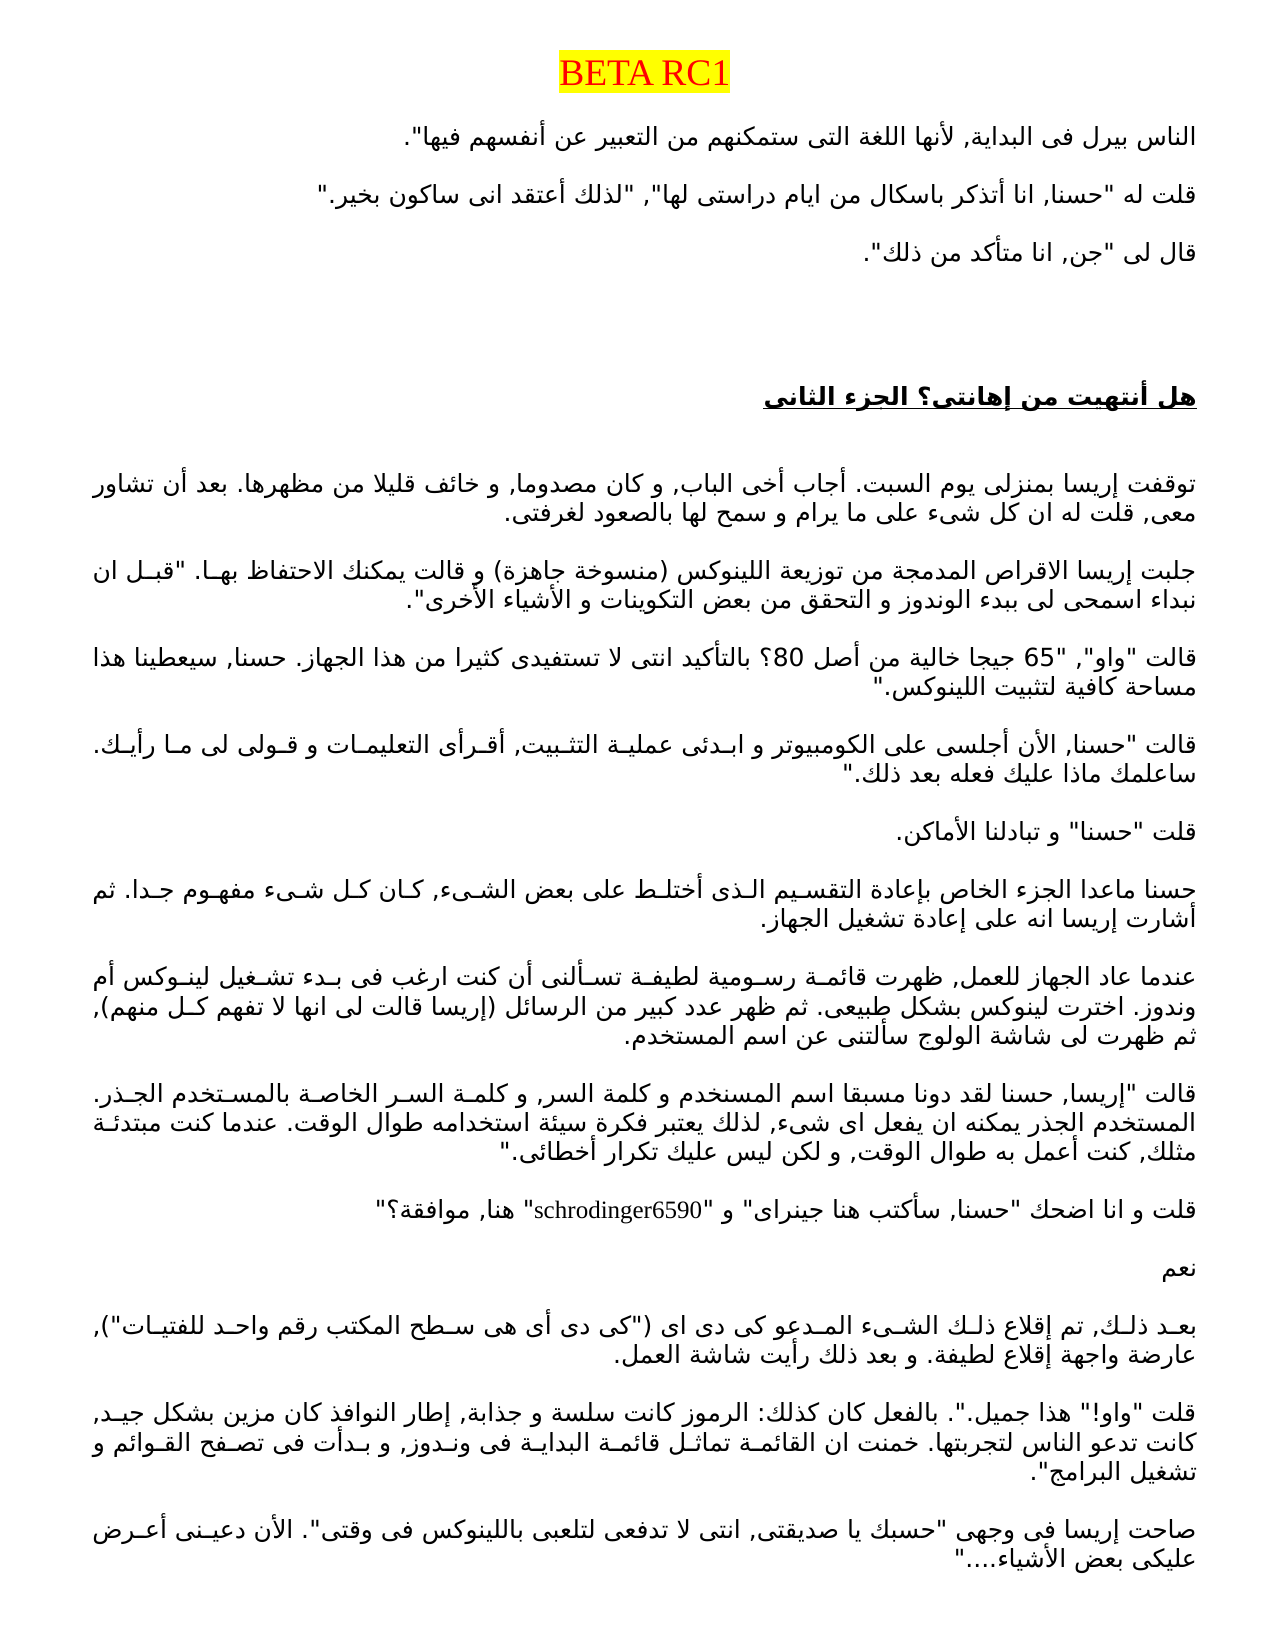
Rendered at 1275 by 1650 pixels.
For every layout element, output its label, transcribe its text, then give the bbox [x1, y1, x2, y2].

text صاحت إريسا فى وجهى "حسبك يا صديقتى, انتى لا تدفعى لتلعبى باللينوكس فى وقتى". الأن دعينى أعرض عليكى بعض الأشياء...." [92, 1515, 1197, 1573]
text قلت "حسنا" و تبادلنا الأماكن. [92, 818, 1197, 847]
text "إى أس أر (هكذا نشير ل أريك أس. رايموند), هو شخص لطيف للغاية, و لكن لديه عدة أخطاء. منها كونه بايثونى من الذبن ينقضون لغة البيرل بغير عقلانية. إريسا تعلمت بيرل كأول لغة من ما يسمى "لغات البرمجة النصية", و ماذلت تفضلها على بايثون. قالت لى ذات مرة انه قال لها شخص فى يوم ما انه من الأفضل تعليم الناس بيرل فى البداية, لأنها اللغة التى ستمكنهم من التعبير عن أنفسهم فيها". [92, 123, 1197, 152]
text قال لى "جن, انا متأكد من ذلك". [92, 238, 1197, 268]
text قلت و انا اضحك "حسنا, سأكتب هنا جينراى" و "schrodinger6590" هنا, موافقة؟" [92, 1196, 1197, 1225]
text قالت "إريسا, حسنا لقد دونا مسبقا اسم المسنخدم و كلمة السر, و كلمة السر الخاصة بالمستخدم الجذر. المستخدم الجذر يمكنه ان يفعل اى شىء, لذلك يعتبر فكرة سيئة استخدامه طوال الوقت. عندما كنت مبتدئة مثلك, كنت أعمل به طوال الوقت, و لكن ليس عليك تكرار أخطائى." [92, 1079, 1197, 1167]
text توقفت إريسا بمنزلى يوم السبت. أجاب أخى الباب, و كان مصدوما, و خائف قليلا من مظهرها. بعد أن تشاور معى, قلت له ان كل شىء على ما يرام و سمح لها بالصعود لغرفتى. [92, 469, 1197, 528]
text حسنا ماعدا الجزء الخاص بإعادة التقسيم الذى أختلط على بعض الشىء, كان كل شىء مفهوم جدا. ثم أشارت إريسا انه على إعادة تشغيل الجهاز. [92, 876, 1197, 934]
text بعد ذلك, تم إقلاع ذلك الشىء المدعو كى دى اى ("كى دى أى هى سطح المكتب رقم واحد للفتيات"), عارضة واجهة إقلاع لطيفة. و بعد ذلك رأيت شاشة العمل. [92, 1311, 1197, 1370]
text قالت "واو", "65 جيجا خالية من أصل 80؟ بالتأكيد انتى لا تستفيدى كثيرا من هذا الجهاز. حسنا, سيعطينا هذا مساحة كافية لتثبيت اللينوكس." [92, 643, 1197, 702]
text عندما عاد الجهاز للعمل, ظهرت قائمة رسومية لطيفة تسألنى أن كنت ارغب فى بدء تشغيل لينوكس أم وندوز. اخترت لينوكس بشكل طبيعى. ثم ظهر عدد كبير من الرسائل (إريسا قالت لى انها لا تفهم كل منهم), ثم ظهرت لى شاشة الولوج سألتنى عن اسم المستخدم. [92, 963, 1197, 1050]
text نعم [92, 1253, 1197, 1283]
text قلت له "حسنا, انا أتذكر باسكال من ايام دراستى لها", "لذلك أعتقد انى ساكون بخير." [92, 181, 1197, 210]
text قالت "حسنا, الأن أجلسى على الكومبيوتر و ابدئى عملية التثبيت, أقرأى التعليمات و قولى لى ما رأيك. ساعلمك ماذا عليك فعله بعد ذلك." [92, 731, 1197, 789]
text جلبت إريسا الاقراص المدمجة من توزيعة اللينوكس (منسوخة جاهزة) و قالت يمكنك الاحتفاظ بها. "قبل ان نبداء اسمحى لى ببدء الوندوز و التحقق من بعض التكوينات و الأشياء الأخرى". [92, 556, 1197, 615]
text هل أنتهيت من إهانتى؟ الجزء الثانى [92, 383, 1197, 412]
text قلت "واو!" هذا جميل.". بالفعل كان كذلك: الرموز كانت سلسة و جذابة, إطار النوافذ كان مزين بشكل جيد, كانت تدعو الناس لتجربتها. خمنت ان القائمة تماثل قائمة البداية فى وندوز, و بدأت فى تصفح القوائم و تشغيل البرامج". [92, 1398, 1197, 1486]
